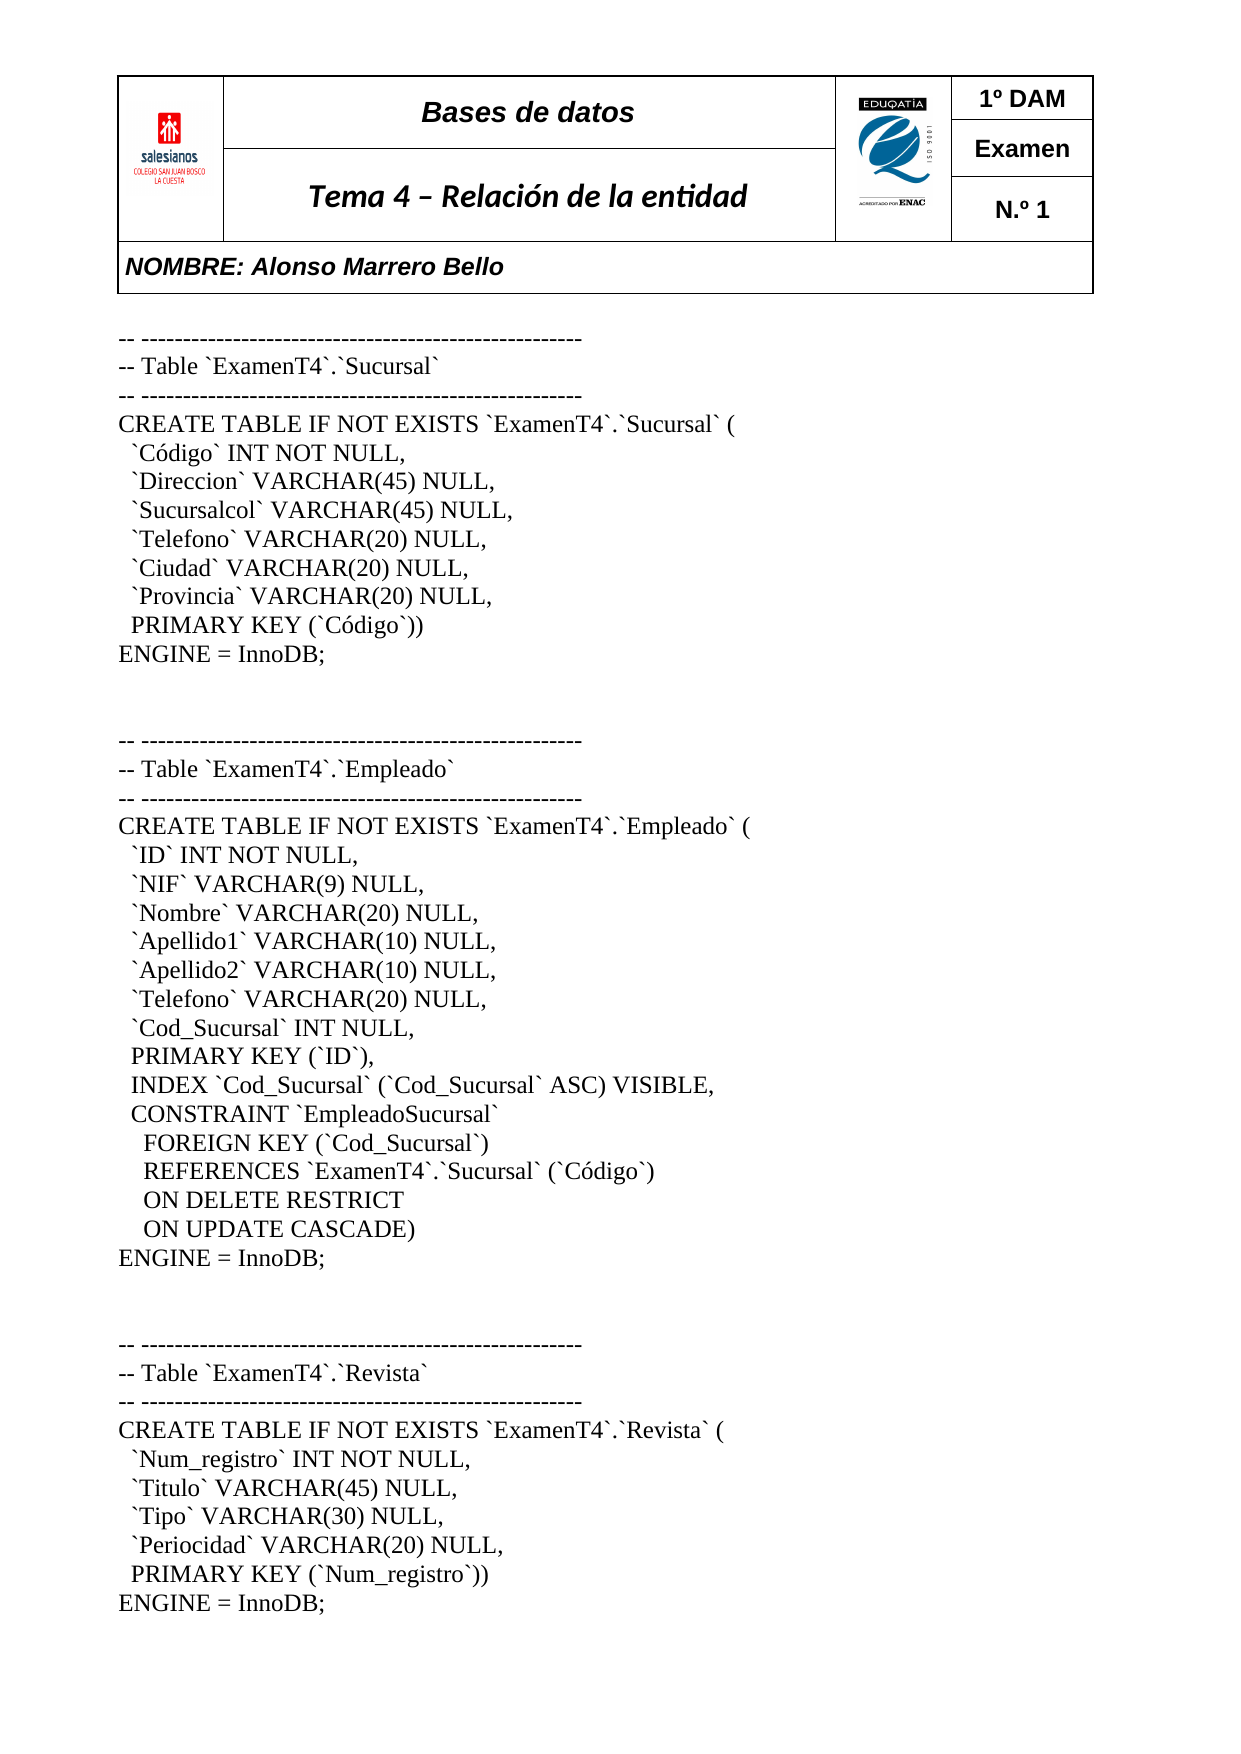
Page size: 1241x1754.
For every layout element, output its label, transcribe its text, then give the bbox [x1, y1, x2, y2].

text ON DELETE RESTRICT [118, 1185, 1093, 1214]
text ON UPDATE CASCADE) [118, 1214, 1093, 1243]
text CREATE TABLE IF NOT EXISTS `ExamenT4`.`Sucursal` ( [118, 409, 1093, 438]
text -- ----------------------------------------------------- [118, 783, 1093, 811]
text FOREIGN KEY (`Cod_Sucursal`) [118, 1128, 1093, 1156]
text -- ----------------------------------------------------- [118, 380, 1093, 409]
text PRIMARY KEY (`Num_registro`)) [118, 1559, 1093, 1588]
text PRIMARY KEY (`ID`), [118, 1041, 1093, 1070]
text `Código` INT NOT NULL, [118, 438, 1093, 466]
text CREATE TABLE IF NOT EXISTS `ExamenT4`.`Revista` ( [118, 1415, 1093, 1444]
text `Sucursalcol` VARCHAR(45) NULL, [118, 495, 1093, 524]
text `Num_registro` INT NOT NULL, [118, 1444, 1093, 1473]
text `Tipo` VARCHAR(30) NULL, [118, 1501, 1093, 1530]
text `ID` INT NOT NULL, [118, 840, 1093, 869]
text `Apellido1` VARCHAR(10) NULL, [118, 926, 1093, 955]
picture [857, 97, 933, 206]
text REFERENCES `ExamenT4`.`Sucursal` (`Código`) [118, 1156, 1093, 1185]
text `Nombre` VARCHAR(20) NULL, [118, 898, 1093, 926]
text CONSTRAINT `EmpleadoSucursal` [118, 1099, 1093, 1128]
text -- ----------------------------------------------------- [118, 725, 1093, 754]
text ENGINE = InnoDB; [118, 1588, 1093, 1616]
text -- ----------------------------------------------------- [118, 323, 1093, 351]
text -- Table `ExamenT4`.`Revista` [118, 1358, 1093, 1386]
text `NIF` VARCHAR(9) NULL, [118, 869, 1093, 898]
picture [126, 101, 215, 196]
text `Apellido2` VARCHAR(10) NULL, [118, 955, 1093, 984]
text INDEX `Cod_Sucursal` (`Cod_Sucursal` ASC) VISIBLE, [118, 1070, 1093, 1099]
text -- ----------------------------------------------------- [118, 1329, 1093, 1358]
text PRIMARY KEY (`Código`)) [118, 610, 1093, 639]
text `Telefono` VARCHAR(20) NULL, [118, 984, 1093, 1013]
text `Cod_Sucursal` INT NULL, [118, 1013, 1093, 1041]
text `Telefono` VARCHAR(20) NULL, [118, 524, 1093, 553]
text ENGINE = InnoDB; [118, 639, 1093, 668]
text `Provincia` VARCHAR(20) NULL, [118, 581, 1093, 610]
text -- Table `ExamenT4`.`Empleado` [118, 754, 1093, 783]
text -- ----------------------------------------------------- [118, 1386, 1093, 1415]
text -- Table `ExamenT4`.`Sucursal` [118, 351, 1093, 380]
text CREATE TABLE IF NOT EXISTS `ExamenT4`.`Empleado` ( [118, 811, 1093, 840]
text `Titulo` VARCHAR(45) NULL, [118, 1473, 1093, 1501]
text `Ciudad` VARCHAR(20) NULL, [118, 553, 1093, 581]
text `Periocidad` VARCHAR(20) NULL, [118, 1530, 1093, 1559]
text `Direccion` VARCHAR(45) NULL, [118, 466, 1093, 495]
text ENGINE = InnoDB; [118, 1243, 1093, 1271]
